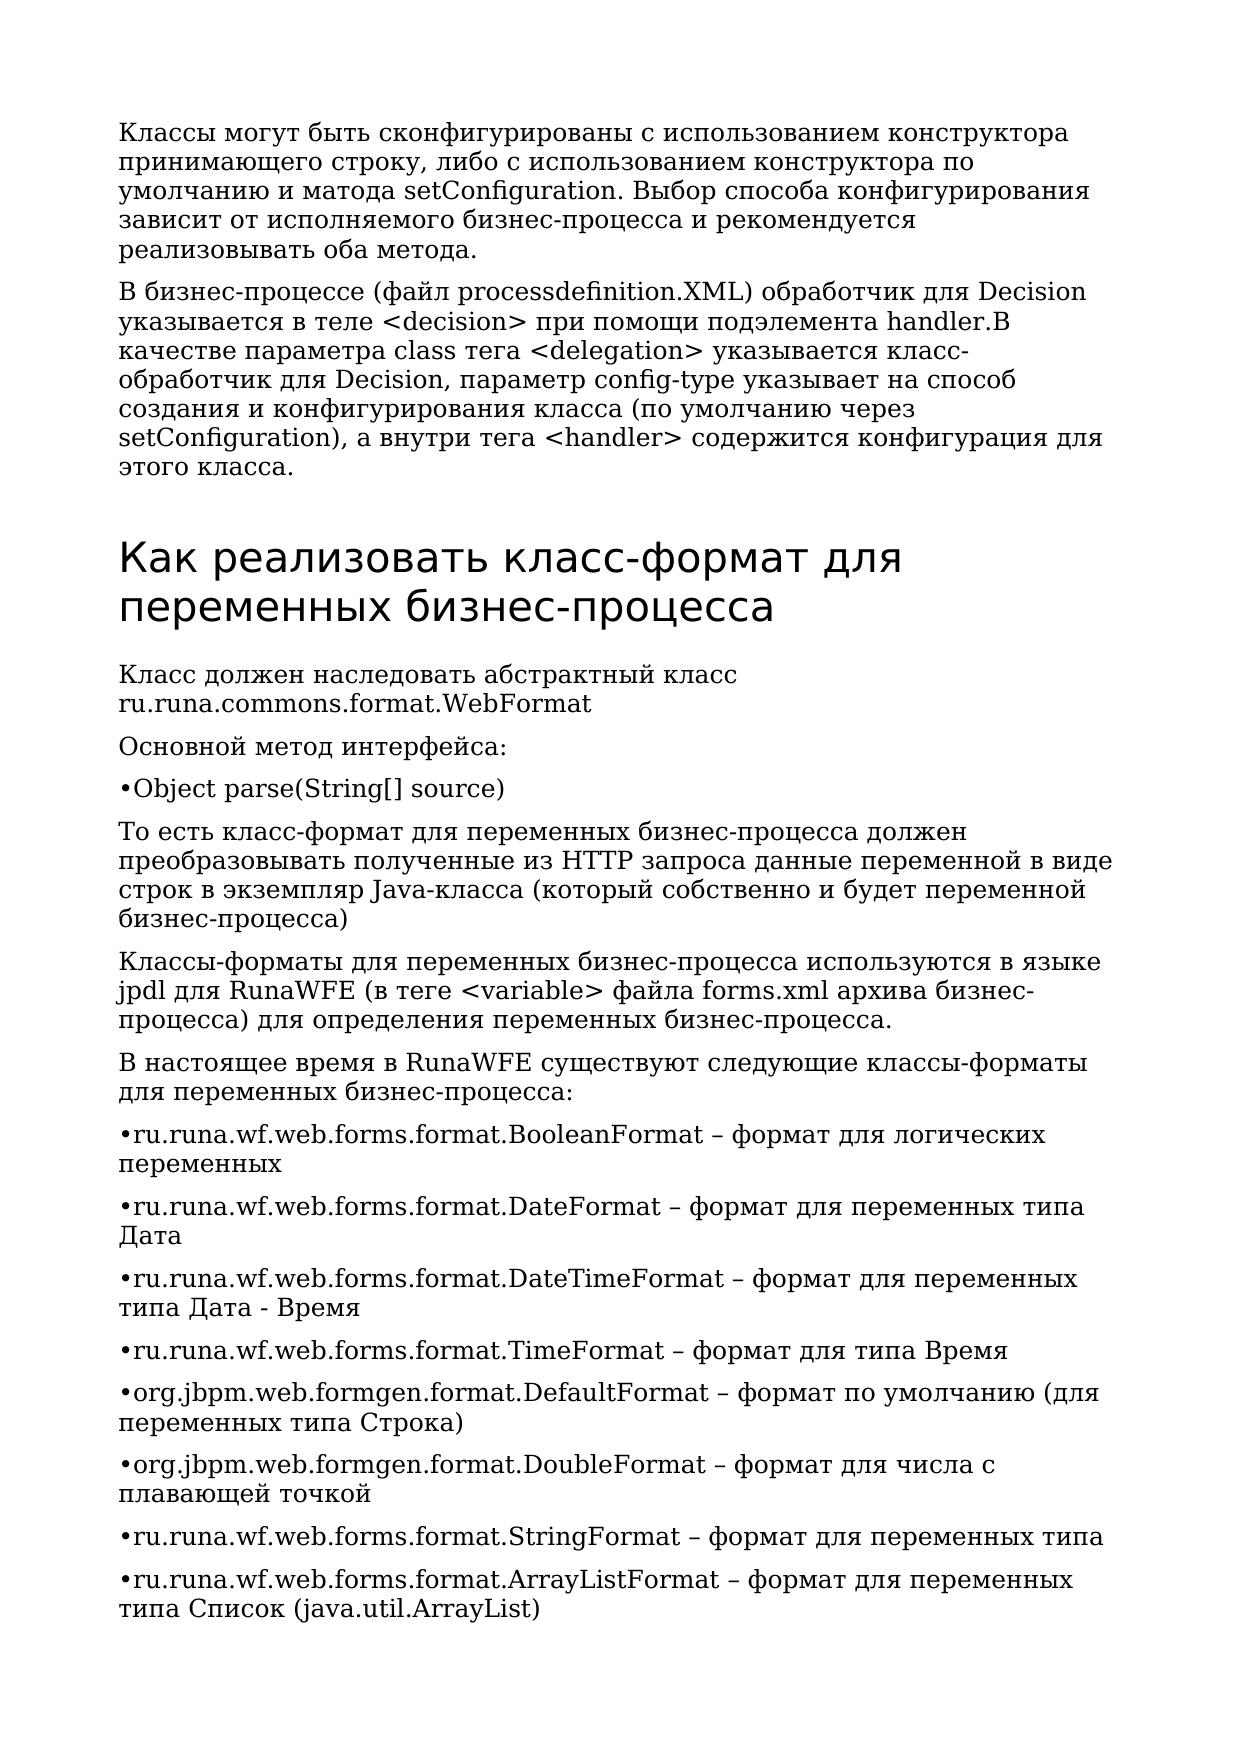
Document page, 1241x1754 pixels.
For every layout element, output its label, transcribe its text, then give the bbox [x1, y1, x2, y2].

text Классы-форматы для переменных бизнес-процесса используются в языке jpdl для RunaWFE (в теге <variable> файла forms.xml архива бизнес-процесса) для определения переменных бизнес-процесса. [118, 947, 1122, 1035]
list ru.runa.wf.web.forms.format.ArrayListFormat – формат для переменных типа Список (java.util.ArrayList) [118, 1565, 1122, 1623]
list org.jbpm.web.formgen.format.DoubleFormat – формат для числа с плавающей точкой [118, 1450, 1122, 1509]
subtitle Как реализовать класс-формат для переменных бизнес-процесса [118, 534, 1122, 631]
text То есть класс-формат для переменных бизнес-процесса должен преобразовывать полученные из HTTP запроса данные переменной в виде строк в экземпляр Java-класса (который собственно и будет переменной бизнес-процесса) [118, 817, 1122, 934]
text В бизнес-процессе (файл processdefinition.XML) обработчик для Decision указывается в теле <decision> при помощи подэлемента handler.В качестве параметра class тега <delegation> указывается класс-обработчик для Decision, параметр config-type указывает на способ создания и конфигурирования класса (по умолчанию через setConfiguration), а внутри тега <handler> содержится конфигурация для этого класса. [118, 277, 1122, 482]
list ru.runa.wf.web.forms.format.DateFormat – формат для переменных типа Дата [118, 1192, 1122, 1250]
list org.jbpm.web.formgen.format.DefaultFormat – формат по умолчанию (для переменных типа Строка) [118, 1378, 1122, 1437]
text Класс должен наследовать абстрактный класс ru.runa.commons.format.WebFormat [118, 660, 1122, 718]
list Object parse(String[] source) [118, 774, 1122, 803]
text Классы могут быть сконфигурированы с использованием конструктора принимающего строку, либо с использованием конструктора по умолчанию и матода setConfiguration. Выбор способа конфигурирования зависит от исполняемого бизнес-процесса и рекомендуется реализовывать оба метода. [118, 118, 1122, 264]
text В настоящее время в RunaWFE существуют следующие классы-форматы для переменных бизнес-процесса: [118, 1048, 1122, 1107]
list ru.runa.wf.web.forms.format.DateTimeFormat – формат для переменных типа Дата - Время [118, 1264, 1122, 1322]
list ru.runa.wf.web.forms.format.StringFormat – формат для переменных типа [118, 1522, 1122, 1551]
list ru.runa.wf.web.forms.format.TimeFormat – формат для типа Время [118, 1336, 1122, 1365]
list ru.runa.wf.web.forms.format.BooleanFormat – формат для логических переменных [118, 1120, 1122, 1178]
text Основной метод интерфейса: [118, 732, 1122, 761]
